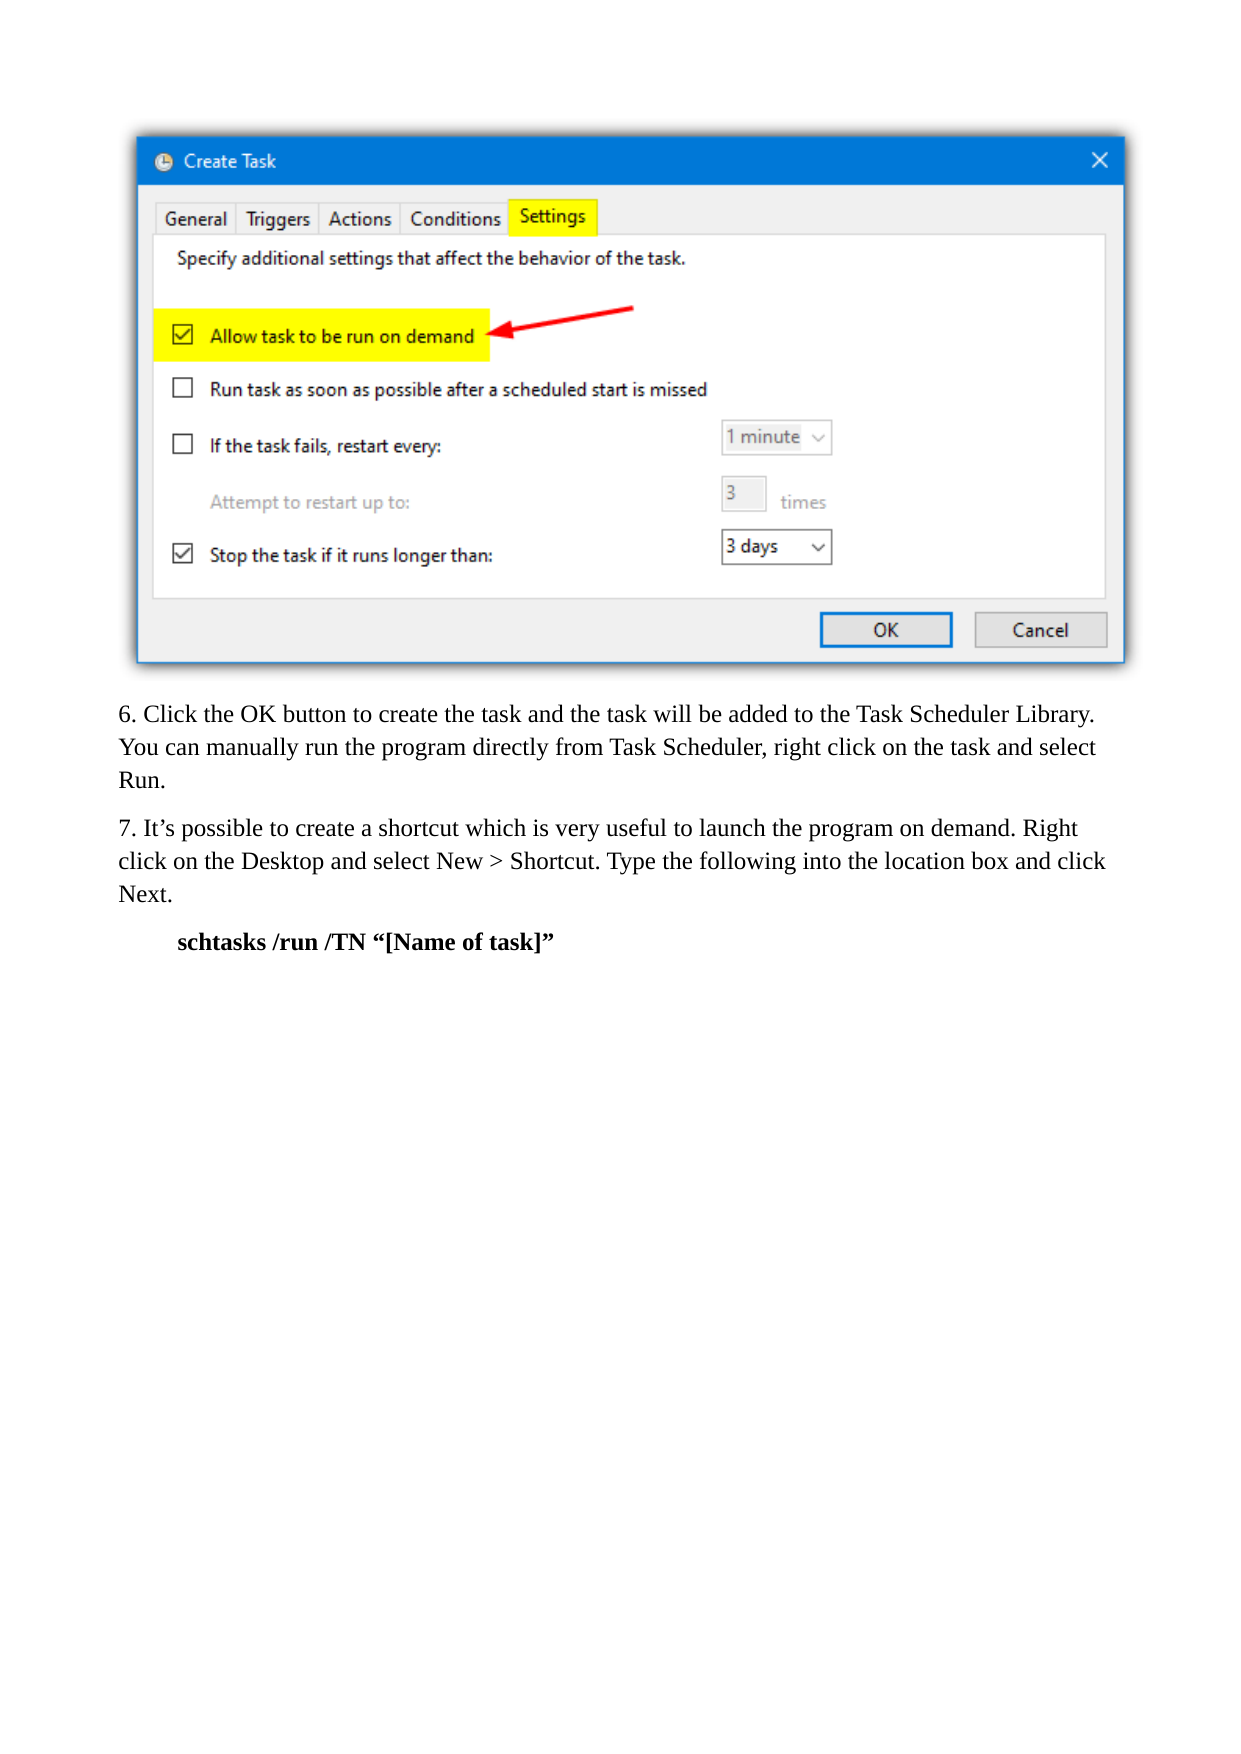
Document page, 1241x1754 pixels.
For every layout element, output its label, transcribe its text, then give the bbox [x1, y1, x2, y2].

text 6. Click the OK button to create the task and the task will be added to the Task Scheduler Library. You can manually run the program directly from Task Scheduler, right click on the task and select Run. [118, 699, 1122, 794]
text 7. It’s possible to create a shortcut which is very useful to launch the program on demand. Right click on the Desktop and select New > Shortcut. Type the following into the location box and click Next. [118, 813, 1122, 908]
text schtasks /run /TN “[Name of task]” [177, 927, 1063, 956]
picture [118, 118, 1144, 681]
